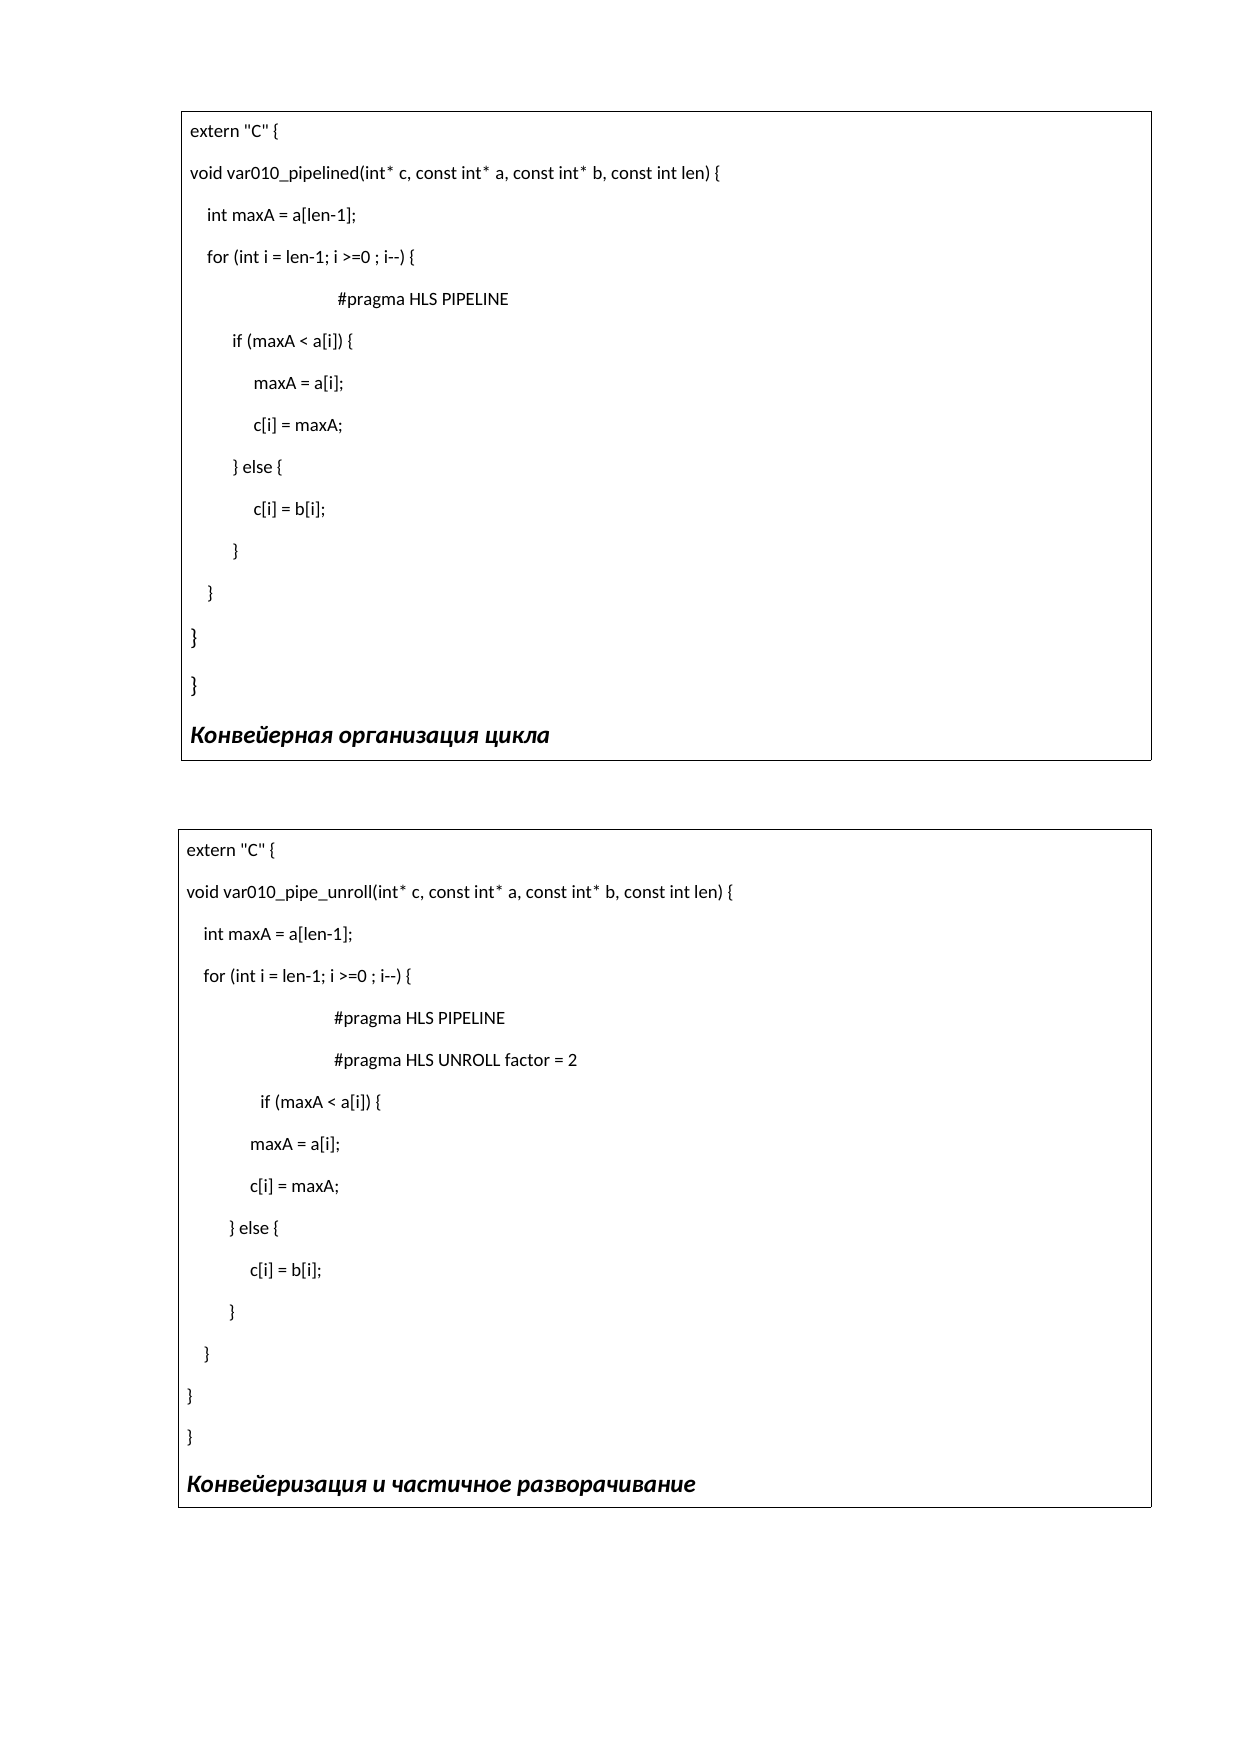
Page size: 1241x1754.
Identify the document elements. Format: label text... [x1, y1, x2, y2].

text } [186, 1384, 1142, 1407]
text if (maxA < a[i]) { [190, 329, 1142, 352]
text c[i] = maxA; [186, 1174, 1142, 1197]
text } [190, 539, 1142, 562]
text } [190, 671, 1142, 699]
text extern "C" { [186, 838, 1142, 861]
text extern "C" { [190, 119, 1142, 142]
text } [186, 1426, 1142, 1449]
text Конвейерная организация цикла [190, 719, 1142, 749]
text } [190, 623, 1142, 651]
text #pragma HLS PIPELINE [190, 287, 1142, 310]
text maxA = a[i]; [186, 1132, 1142, 1155]
text Конвейеризация и частичное разворачивание [186, 1468, 1142, 1498]
text } else { [186, 1216, 1142, 1239]
text for (int i = len-1; i >=0 ; i--) { [190, 246, 1142, 268]
text void var010_pipe_unroll(int* c, const int* a, const int* b, const int len) { [186, 880, 1142, 903]
text void var010_pipelined(int* c, const int* a, const int* b, const int len) { [190, 162, 1142, 184]
text int maxA = a[len-1]; [186, 922, 1142, 945]
text c[i] = maxA; [190, 413, 1142, 436]
text c[i] = b[i]; [190, 497, 1142, 520]
text if (maxA < a[i]) { [186, 1090, 1142, 1113]
text c[i] = b[i]; [186, 1258, 1142, 1281]
text int maxA = a[len-1]; [190, 203, 1142, 226]
text maxA = a[i]; [190, 371, 1142, 394]
text } [186, 1300, 1142, 1323]
text } else { [190, 455, 1142, 478]
text #pragma HLS UNROLL factor = 2 [186, 1048, 1142, 1071]
text } [186, 1342, 1142, 1365]
text #pragma HLS PIPELINE [186, 1006, 1142, 1029]
text for (int i = len-1; i >=0 ; i--) { [186, 964, 1142, 987]
text } [190, 581, 1142, 604]
